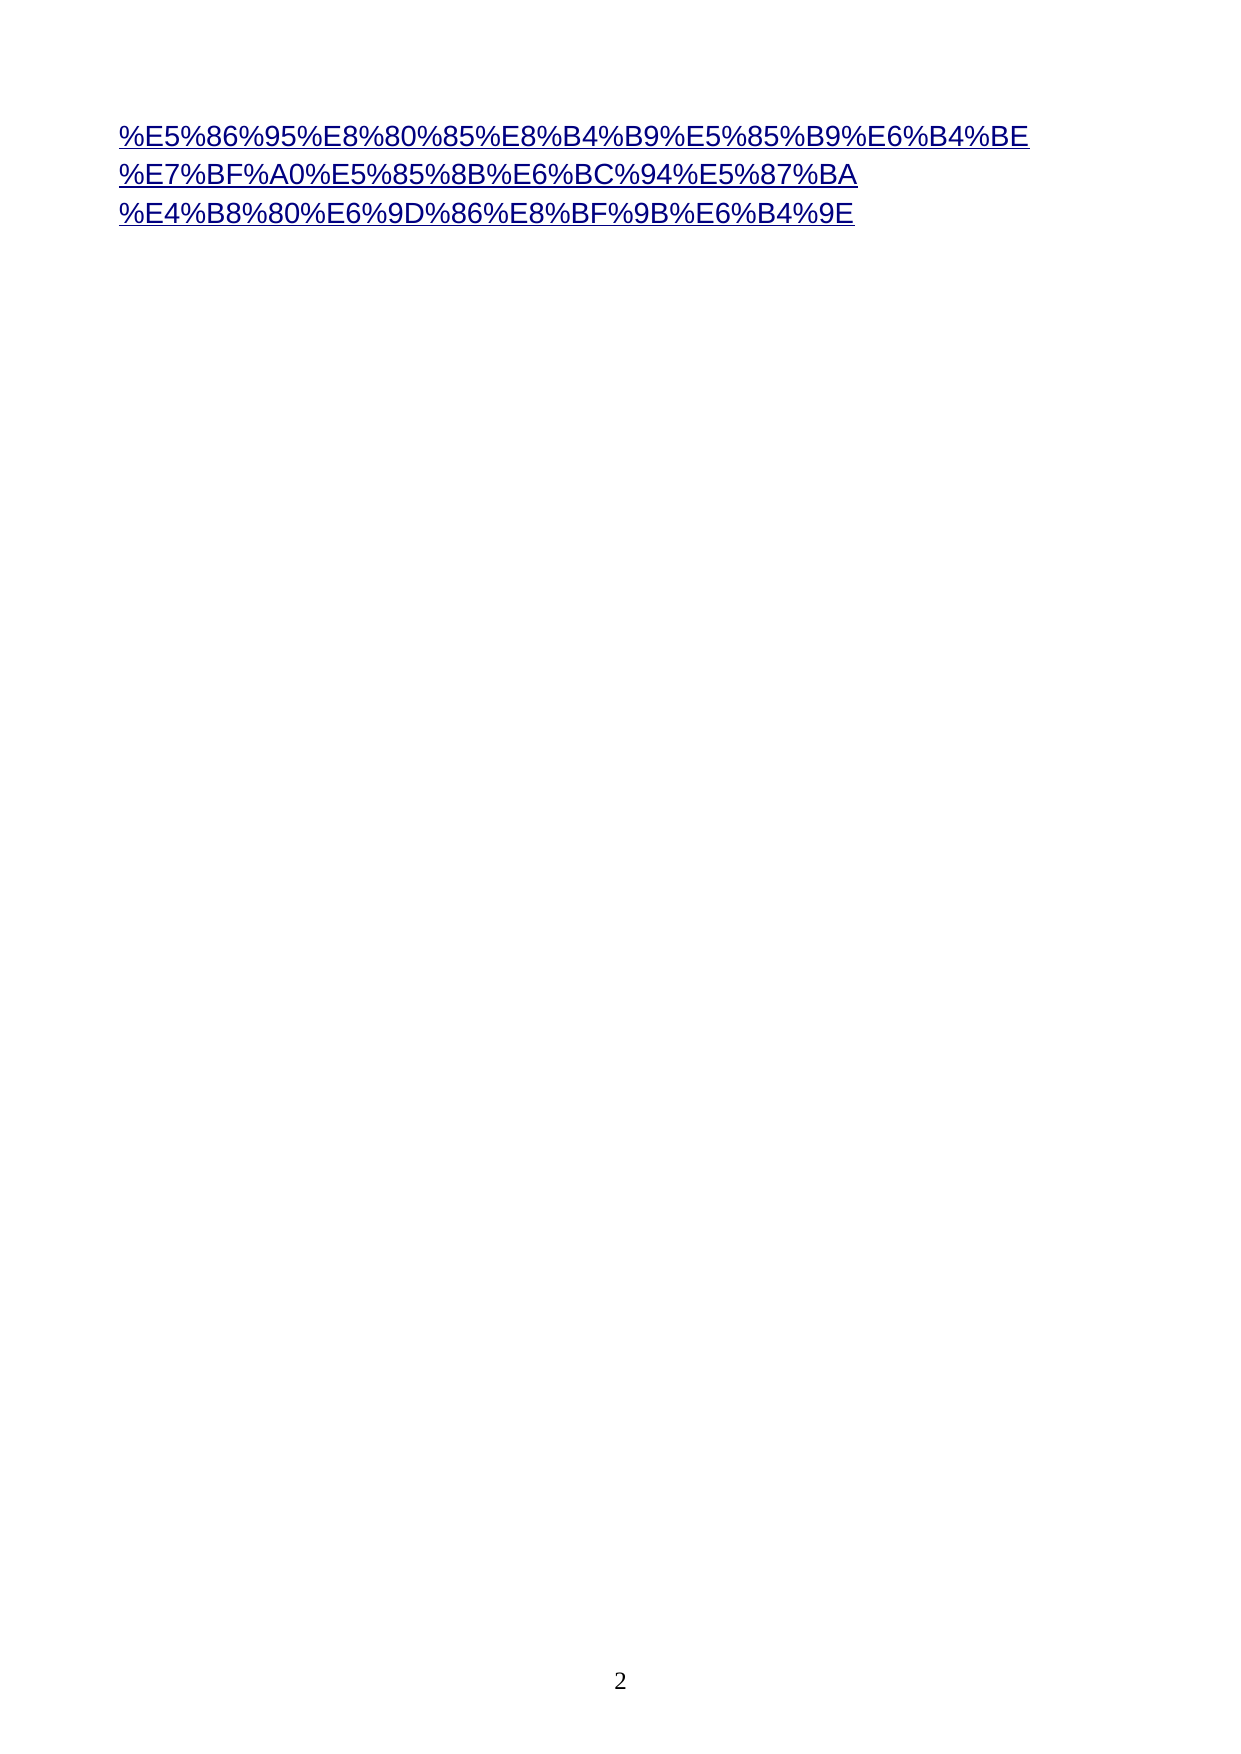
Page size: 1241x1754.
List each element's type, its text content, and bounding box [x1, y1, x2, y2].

text %E5%86%95%E8%80%85%E8%B4%B9%E5%85%B9%E6%B4%BE%E7%BF%A0%E5%85%8B%E6%BC%94%E5%87%BA%E4%B8%80%E6%9D%86%E8%BF%9B%E6%B4%9E [118, 118, 1122, 229]
